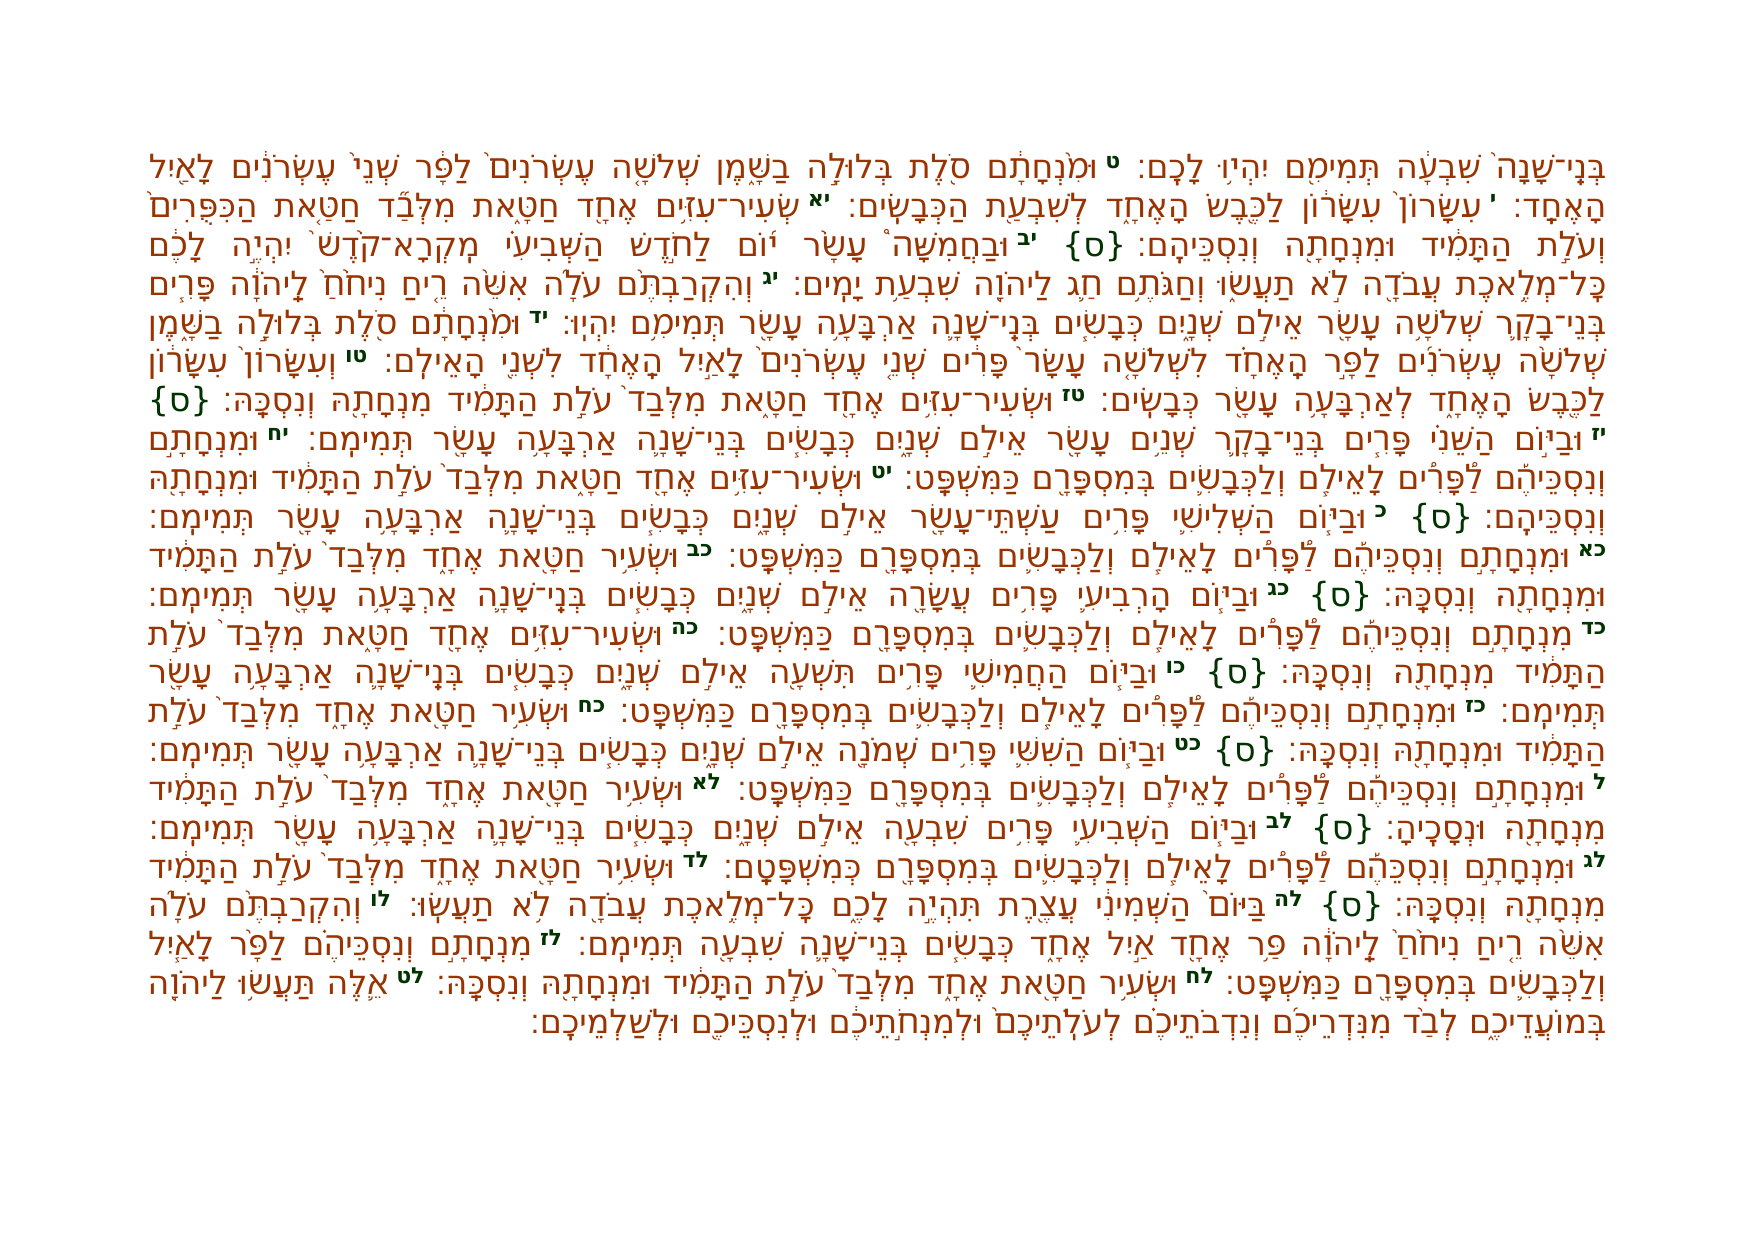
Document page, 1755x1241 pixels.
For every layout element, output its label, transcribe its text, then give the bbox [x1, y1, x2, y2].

text בְּנֵֽי־שָׁנָה֙ שִׁבְעָ֔ה תְּמִימִ֖ם יִהְי֥וּ לָכֶֽם׃ ט וּמִ֨נְחָתָ֔ם סֹ֖לֶת בְּלוּלָ֣ה בַשָּׁ֑מֶן שְׁלֹשָׁ֤ה עֶשְׂרֹנִים֙ לַפָּ֔ר שְׁנֵי֙ עֶשְׂרֹנִ֔ים לָאַ֖יִל הָאֶחָֽד׃ י עִשָּׂרוֹן֙ עִשָּׂר֔וֹן לַכֶּ֖בֶשׂ הָאֶחָ֑ד לְשִׁבְעַ֖ת הַכְּבָשִֽׂים׃ יא שְׂעִיר־עִזִּ֥ים אֶחָ֖ד חַטָּ֑את מִלְּבַ֞ד חַטַּ֤את הַכִּפֻּרִים֙ וְעֹלַ֣ת הַתָּמִ֔יד וּמִנְחָתָ֖הּ וְנִסְכֵּיהֶֽם׃ {ס} יב וּבַחֲמִשָּׁה֩ עָשָׂ֨ר י֜וֹם לַחֹ֣דֶשׁ הַשְּׁבִיעִ֗י מִֽקְרָא־קֹ֙דֶשׁ֙ יִהְיֶ֣ה לָכֶ֔ם כׇּל־מְלֶ֥אכֶת עֲבֹדָ֖ה לֹ֣א תַעֲשׂ֑וּ וְחַגֹּתֶ֥ם חַ֛ג לַיהֹוָ֖ה שִׁבְעַ֥ת יָמִֽים׃ יג וְהִקְרַבְתֶּ֨ם עֹלָ֜ה אִשֵּׁ֨ה רֵ֤יחַ נִיחֹ֙חַ֙ לַֽיהֹוָ֔ה פָּרִ֧ים בְּנֵי־בָקָ֛ר שְׁלֹשָׁ֥ה עָשָׂ֖ר אֵילִ֣ם שְׁנָ֑יִם כְּבָשִׂ֧ים בְּנֵֽי־שָׁנָ֛ה אַרְבָּעָ֥ה עָשָׂ֖ר תְּמִימִ֥ם יִהְיֽוּ׃ יד וּמִ֨נְחָתָ֔ם סֹ֖לֶת בְּלוּלָ֣ה בַשָּׁ֑מֶן שְׁלֹשָׁ֨ה עֶשְׂרֹנִ֜ים לַפָּ֣ר הָֽאֶחָ֗ד לִשְׁלֹשָׁ֤ה עָשָׂר֙ פָּרִ֔ים שְׁנֵ֤י עֶשְׂרֹנִים֙ לָאַ֣יִל הָֽאֶחָ֔ד לִשְׁנֵ֖י הָאֵילִֽם׃ טו וְעִשָּׂרוֹׄן֙ עִשָּׂר֔וֹן לַכֶּ֖בֶשׂ הָאֶחָ֑ד לְאַרְבָּעָ֥ה עָשָׂ֖ר כְּבָשִֽׂים׃ טז וּשְׂעִיר־עִזִּ֥ים אֶחָ֖ד חַטָּ֑את מִלְּבַד֙ עֹלַ֣ת הַתָּמִ֔יד מִנְחָתָ֖הּ וְנִסְכָּֽהּ׃ {ס} יז וּבַיּ֣וֹם הַשֵּׁנִ֗י פָּרִ֧ים בְּנֵי־בָקָ֛ר שְׁנֵ֥ים עָשָׂ֖ר אֵילִ֣ם שְׁנָ֑יִם כְּבָשִׂ֧ים בְּנֵי־שָׁנָ֛ה אַרְבָּעָ֥ה עָשָׂ֖ר תְּמִימִֽם׃ יח וּמִנְחָתָ֣ם וְנִסְכֵּיהֶ֡ם לַ֠פָּרִ֠ים לָאֵילִ֧ם וְלַכְּבָשִׂ֛ים בְּמִסְפָּרָ֖ם כַּמִּשְׁפָּֽט׃ יט וּשְׂעִיר־עִזִּ֥ים אֶחָ֖ד חַטָּ֑את מִלְּבַד֙ עֹלַ֣ת הַתָּמִ֔יד וּמִנְחָתָ֖הּ וְנִסְכֵּיהֶֽם׃ {ס} כ וּבַיּ֧וֹם הַשְּׁלִישִׁ֛י פָּרִ֥ים עַשְׁתֵּי־עָשָׂ֖ר אֵילִ֣ם שְׁנָ֑יִם כְּבָשִׂ֧ים בְּנֵי־שָׁנָ֛ה אַרְבָּעָ֥ה עָשָׂ֖ר תְּמִימִֽם׃ כא וּמִנְחָתָ֣ם וְנִסְכֵּיהֶ֡ם לַ֠פָּרִ֠ים לָאֵילִ֧ם וְלַכְּבָשִׂ֛ים בְּמִסְפָּרָ֖ם כַּמִּשְׁפָּֽט׃ כב וּשְׂעִ֥יר חַטָּ֖את אֶחָ֑ד מִלְּבַד֙ עֹלַ֣ת הַתָּמִ֔יד וּמִנְחָתָ֖הּ וְנִסְכָּֽהּ׃ {ס} כג וּבַיּ֧וֹם הָרְבִיעִ֛י פָּרִ֥ים עֲשָׂרָ֖ה אֵילִ֣ם שְׁנָ֑יִם כְּבָשִׂ֧ים בְּנֵֽי־שָׁנָ֛ה אַרְבָּעָ֥ה עָשָׂ֖ר תְּמִימִֽם׃ כד מִנְחָתָ֣ם וְנִסְכֵּיהֶ֡ם לַ֠פָּרִ֠ים לָאֵילִ֧ם וְלַכְּבָשִׂ֛ים בְּמִסְפָּרָ֖ם כַּמִּשְׁפָּֽט׃ כה וּשְׂעִיר־עִזִּ֥ים אֶחָ֖ד חַטָּ֑את מִלְּבַד֙ עֹלַ֣ת הַתָּמִ֔יד מִנְחָתָ֖הּ וְנִסְכָּֽהּ׃ {ס} כו וּבַיּ֧וֹם הַחֲמִישִׁ֛י פָּרִ֥ים תִּשְׁעָ֖ה אֵילִ֣ם שְׁנָ֑יִם כְּבָשִׂ֧ים בְּנֵֽי־שָׁנָ֛ה אַרְבָּעָ֥ה עָשָׂ֖ר תְּמִימִֽם׃ כז וּמִנְחָתָ֣ם וְנִסְכֵּיהֶ֡ם לַ֠פָּרִ֠ים לָאֵילִ֧ם וְלַכְּבָשִׂ֛ים בְּמִסְפָּרָ֖ם כַּמִּשְׁפָּֽט׃ כח וּשְׂעִ֥יר חַטָּ֖את אֶחָ֑ד מִלְּבַד֙ עֹלַ֣ת הַתָּמִ֔יד וּמִנְחָתָ֖הּ וְנִסְכָּֽהּ׃ {ס} כט וּבַיּ֧וֹם הַשִּׁשִּׁ֛י פָּרִ֥ים שְׁמֹנָ֖ה אֵילִ֣ם שְׁנָ֑יִם כְּבָשִׂ֧ים בְּנֵי־שָׁנָ֛ה אַרְבָּעָ֥ה עָשָׂ֖ר תְּמִימִֽם׃ ל וּמִנְחָתָ֣ם וְנִסְכֵּיהֶ֡ם לַ֠פָּרִ֠ים לָאֵילִ֧ם וְלַכְּבָשִׂ֛ים בְּמִסְפָּרָ֖ם כַּמִּשְׁפָּֽט׃ לא וּשְׂעִ֥יר חַטָּ֖את אֶחָ֑ד מִלְּבַד֙ עֹלַ֣ת הַתָּמִ֔יד מִנְחָתָ֖הּ וּנְסָכֶֽיהָ׃ {ס} לב וּבַיּ֧וֹם הַשְּׁבִיעִ֛י פָּרִ֥ים שִׁבְעָ֖ה אֵילִ֣ם שְׁנָ֑יִם כְּבָשִׂ֧ים בְּנֵי־שָׁנָ֛ה אַרְבָּעָ֥ה עָשָׂ֖ר תְּמִימִֽם׃ לג וּמִנְחָתָ֣ם וְנִסְכֵּהֶ֡ם לַ֠פָּרִ֠ים לָאֵילִ֧ם וְלַכְּבָשִׂ֛ים בְּמִסְפָּרָ֖ם כְּמִשְׁפָּטָֽם׃ לד וּשְׂעִ֥יר חַטָּ֖את אֶחָ֑ד מִלְּבַד֙ עֹלַ֣ת הַתָּמִ֔יד מִנְחָתָ֖הּ וְנִסְכָּֽהּ׃ {ס} לה בַּיּוֹם֙ הַשְּׁמִינִ֔י עֲצֶ֖רֶת תִּהְיֶ֣ה לָכֶ֑ם כׇּל־מְלֶ֥אכֶת עֲבֹדָ֖ה לֹ֥א תַעֲשֽׂוּ׃ לו וְהִקְרַבְתֶּ֨ם עֹלָ֜ה אִשֵּׁ֨ה רֵ֤יחַ נִיחֹ֙חַ֙ לַֽיהֹוָ֔ה פַּ֥ר אֶחָ֖ד אַ֣יִל אֶחָ֑ד כְּבָשִׂ֧ים בְּנֵי־שָׁנָ֛ה שִׁבְעָ֖ה תְּמִימִֽם׃ לז מִנְחָתָ֣ם וְנִסְכֵּיהֶ֗ם לַפָּ֨ר לָאַ֧יִל וְלַכְּבָשִׂ֛ים בְּמִסְפָּרָ֖ם כַּמִּשְׁפָּֽט׃ לח וּשְׂעִ֥יר חַטָּ֖את אֶחָ֑ד מִלְּבַד֙ עֹלַ֣ת הַתָּמִ֔יד וּמִנְחָתָ֖הּ וְנִסְכָּֽהּ׃ לט אֵ֛לֶּה תַּעֲשׂ֥וּ לַיהֹוָ֖ה בְּמוֹעֲדֵיכֶ֑ם לְבַ֨ד מִנִּדְרֵיכֶ֜ם וְנִדְבֹתֵיכֶ֗ם לְעֹלֹֽתֵיכֶם֙ וּלְמִנְחֹ֣תֵיכֶ֔ם וּלְנִסְכֵּיכֶ֖ם וּלְשַׁלְמֵיכֶֽם׃ [148, 148, 1606, 1041]
